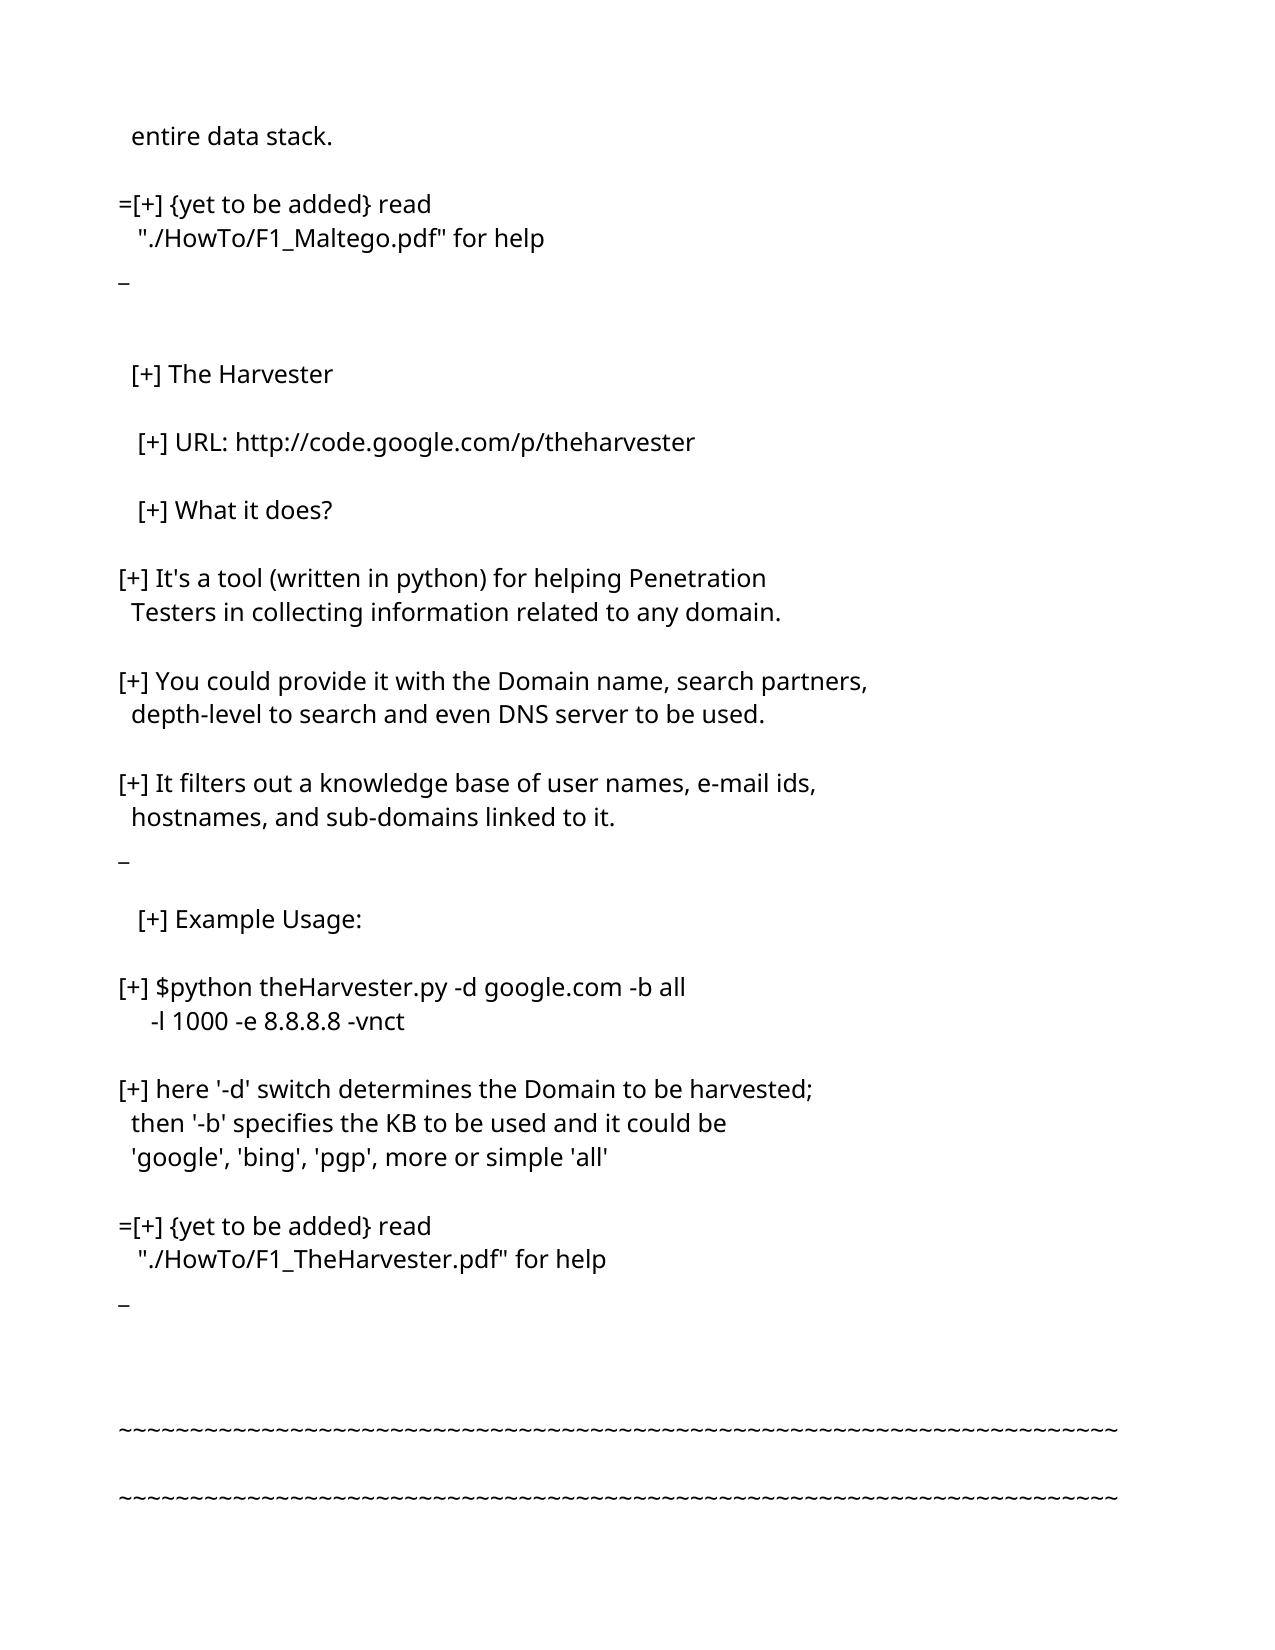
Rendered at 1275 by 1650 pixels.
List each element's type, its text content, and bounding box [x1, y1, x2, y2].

text =[+] {yet to be added} read [118, 1208, 1157, 1242]
text hostnames, and sub-domains linked to it. [118, 799, 1157, 833]
text [+] It filters out a knowledge base of user names, e-mail ids, [118, 765, 1157, 799]
text then '-b' specifies the KB to be used and it could be [118, 1106, 1157, 1140]
text entire data stack. [118, 118, 1157, 152]
text [+] Example Usage: [118, 902, 1157, 936]
text _ [118, 833, 1157, 867]
text Testers in collecting information related to any domain. [118, 595, 1157, 629]
text -l 1000 -e 8.8.8.8 -vnct [118, 1004, 1157, 1038]
text [+] here '-d' switch determines the Domain to be harvested; [118, 1072, 1157, 1106]
text [+] The Harvester [118, 357, 1157, 391]
text "./HowTo/F1_TheHarvester.pdf" for help [118, 1242, 1157, 1276]
text ~~~~~~~~~~~~~~~~~~~~~~~~~~~~~~~~~~~~~~~~~~~~~~~~~~~~~~~~~~~~~~~~~~~~~~ [118, 1412, 1157, 1447]
text [+] URL: http://code.google.com/p/theharvester [118, 425, 1157, 459]
text [+] What it does? [118, 493, 1157, 527]
text =[+] {yet to be added} read [118, 186, 1157, 220]
text depth-level to search and even DNS server to be used. [118, 697, 1157, 731]
text [+] $python theHarvester.py -d google.com -b all [118, 970, 1157, 1004]
text [+] You could provide it with the Domain name, search partners, [118, 663, 1157, 697]
text 'google', 'bing', 'pgp', more or simple 'all' [118, 1140, 1157, 1174]
text _ [118, 254, 1157, 288]
text [+] It's a tool (written in python) for helping Penetration [118, 561, 1157, 595]
text _ [118, 1276, 1157, 1310]
text ~~~~~~~~~~~~~~~~~~~~~~~~~~~~~~~~~~~~~~~~~~~~~~~~~~~~~~~~~~~~~~~~~~~~~~ [118, 1481, 1157, 1515]
text "./HowTo/F1_Maltego.pdf" for help [118, 220, 1157, 254]
